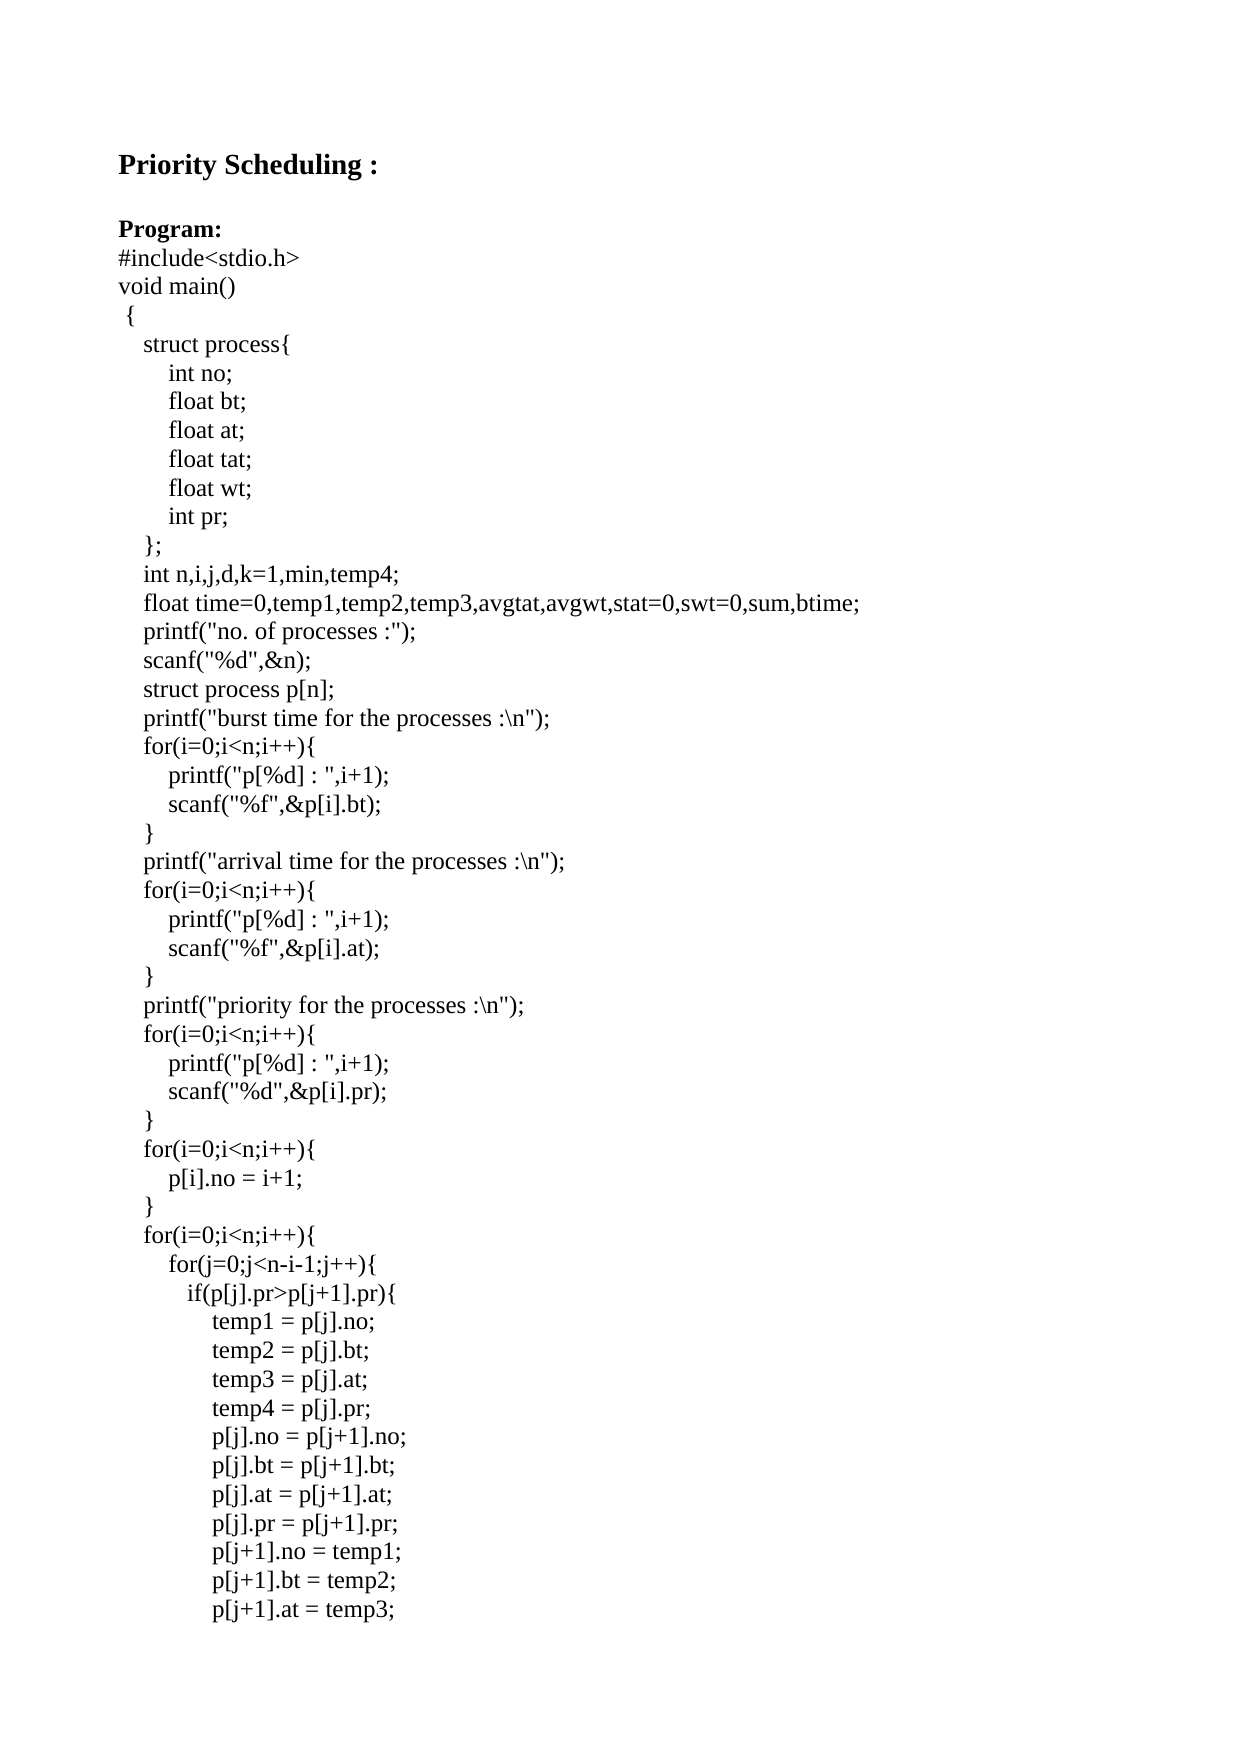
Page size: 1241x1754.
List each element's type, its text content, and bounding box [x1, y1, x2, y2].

text #include<stdio.h> void main() { struct process{ int no; float bt; float at; float tat; float wt; int pr; }; int n,i,j,d,k=1,min,temp4; float time=0,temp1,temp2,temp3,avgtat,avgwt,stat=0,swt=0,sum,btime; printf("no. of processes :"); scanf("%d",&n); struct process p[n]; printf("burst time for the processes :\n"); for(i=0;i<n;i++){ printf("p[%d] : ",i+1); scanf("%f",&p[i].bt); } printf("arrival time for the processes :\n"); for(i=0;i<n;i++){ printf("p[%d] : ",i+1); scanf("%f",&p[i].at); } printf("priority for the processes :\n"); for(i=0;i<n;i++){ printf("p[%d] : ",i+1); scanf("%d",&p[i].pr); } for(i=0;i<n;i++){ p[i].no = i+1; } for(i=0;i<n;i++){ for(j=0;j<n-i-1;j++){ if(p[j].pr>p[j+1].pr){ temp1 = p[j].no; temp2 = p[j].bt; temp3 = p[j].at; temp4 = p[j].pr; p[j].no = p[j+1].no; p[j].bt = p[j+1].bt; p[j].at = p[j+1].at; p[j].pr = p[j+1].pr; p[j+1].no = temp1; p[j+1].bt = temp2; p[j+1].at = temp3; [118, 243, 1122, 1623]
text Priority Scheduling : [118, 147, 1122, 180]
text Program: [118, 214, 1122, 243]
